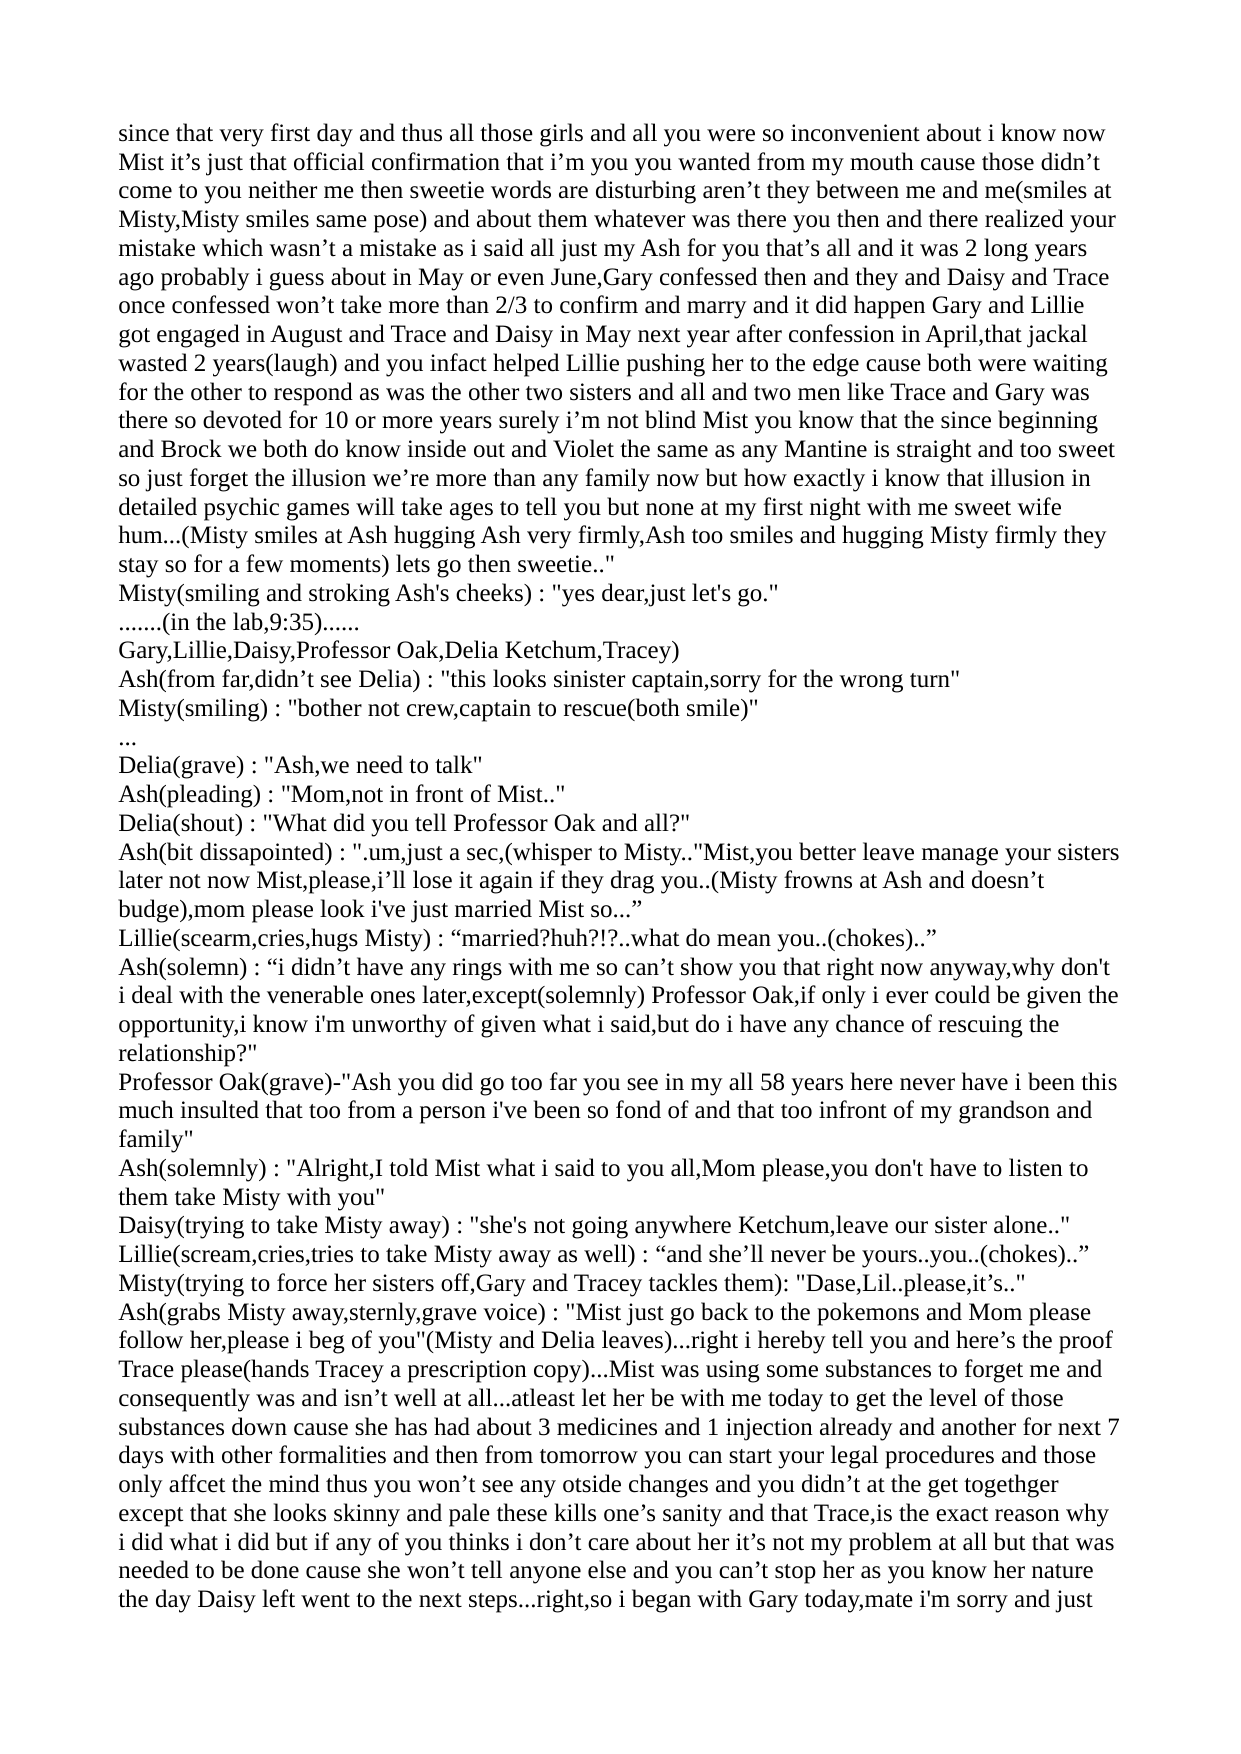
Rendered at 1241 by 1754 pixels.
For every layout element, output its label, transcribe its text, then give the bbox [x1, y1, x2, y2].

text since that very first day and thus all those girls and all you were so inconvenient about i know now Mist it’s just that official confirmation that i’m you you wanted from my mouth cause those didn’t come to you neither me then sweetie words are disturbing aren’t they between me and me(smiles at Misty,Misty smiles same pose) and about them whatever was there you then and there realized your mistake which wasn’t a mistake as i said all just my Ash for you that’s all and it was 2 long years ago probably i guess about in May or even June,Gary confessed then and they and Daisy and Trace once confessed won’t take more than 2/3 to confirm and marry and it did happen Gary and Lillie got engaged in August and Trace and Daisy in May next year after confession in April,that jackal wasted 2 years(laugh) and you infact helped Lillie pushing her to the edge cause both were waiting for the other to respond as was the other two sisters and all and two men like Trace and Gary was there so devoted for 10 or more years surely i’m not blind Mist you know that the since beginning and Brock we both do know inside out and Violet the same as any Mantine is straight and too sweet so just forget the illusion we’re more than any family now but how exactly i know that illusion in detailed psychic games will take ages to tell you but none at my first night with me sweet wife hum...(Misty smiles at Ash hugging Ash very firmly,Ash too smiles and hugging Misty firmly they stay so for a few moments) lets go then sweetie.." [118, 118, 1122, 578]
text Daisy(trying to take Misty away) : "she's not going anywhere Ketchum,leave our sister alone.." [118, 1211, 1122, 1239]
text Delia(grave) : "Ash,we need to talk" [118, 751, 1122, 779]
text Lillie(scream,cries,tries to take Misty away as well) : “and she’ll never be yours..you..(chokes)..” [118, 1239, 1122, 1268]
text Ash(from far,didn’t see Delia) : "this looks sinister captain,sorry for the wrong turn" [118, 664, 1122, 693]
text Lillie(scearm,cries,hugs Misty) : “married?huh?!?..what do mean you..(chokes)..” [118, 923, 1122, 952]
text follow her,please i beg of you"(Misty and Delia leaves)...right i hereby tell you and here’s the proof Trace please(hands Tracey a prescription copy)...Mist was using some substances to forget me and consequently was and isn’t well at all...atleast let her be with me today to get the level of those substances down cause she has had about 3 medicines and 1 injection already and another for next 7 days with other formalities and then from tomorrow you can start your legal procedures and those only affcet the mind thus you won’t see any otside changes and you didn’t at the get togethger except that she looks skinny and pale these kills one’s sanity and that Trace,is the exact reason why i did what i did but if any of you thinks i don’t care about her it’s not my problem at all but that was needed to be done cause she won’t tell anyone else and you can’t stop her as you know her nature the day Daisy left went to the next steps...right,so i began with Gary today,mate i'm sorry and just [118, 1326, 1122, 1613]
text ... [118, 722, 1122, 751]
text Misty(smiling and stroking Ash's cheeks) : "yes dear,just let's go." [118, 578, 1122, 607]
text .......(in the lab,9:35)...... [118, 607, 1122, 636]
text Misty(smiling) : "bother not crew,captain to rescue(both smile)" [118, 693, 1122, 722]
text Ash(solemnly) : "Alright,I told Mist what i said to you all,Mom please,you don't have to listen to them take Misty with you" [118, 1153, 1122, 1211]
text Delia(shout) : "What did you tell Professor Oak and all?" [118, 808, 1122, 837]
text Gary,Lillie,Daisy,Professor Oak,Delia Ketchum,Tracey) [118, 636, 1122, 664]
text Misty(trying to force her sisters off,Gary and Tracey tackles them): "Dase,Lil..please,it’s.." [118, 1268, 1122, 1297]
text Ash(pleading) : "Mom,not in front of Mist.." [118, 779, 1122, 808]
text Professor Oak(grave)-"Ash you did go too far you see in my all 58 years here never have i been this much insulted that too from a person i've been so fond of and that too infront of my grandson and family" [118, 1067, 1122, 1153]
text Ash(grabs Misty away,sternly,grave voice) : "Mist just go back to the pokemons and Mom please [118, 1297, 1122, 1326]
text Ash(solemn) : “i didn’t have any rings with me so can’t show you that right now anyway,why don't i deal with the venerable ones later,except(solemnly) Professor Oak,if only i ever could be given the opportunity,i know i'm unworthy of given what i said,but do i have any chance of rescuing the relationship?" [118, 952, 1122, 1067]
text Ash(bit dissapointed) : ".um,just a sec,(whisper to Misty.."Mist,you better leave manage your sisters later not now Mist,please,i’ll lose it again if they drag you..(Misty frowns at Ash and doesn’t budge),mom please look i've just married Mist so...” [118, 837, 1122, 923]
